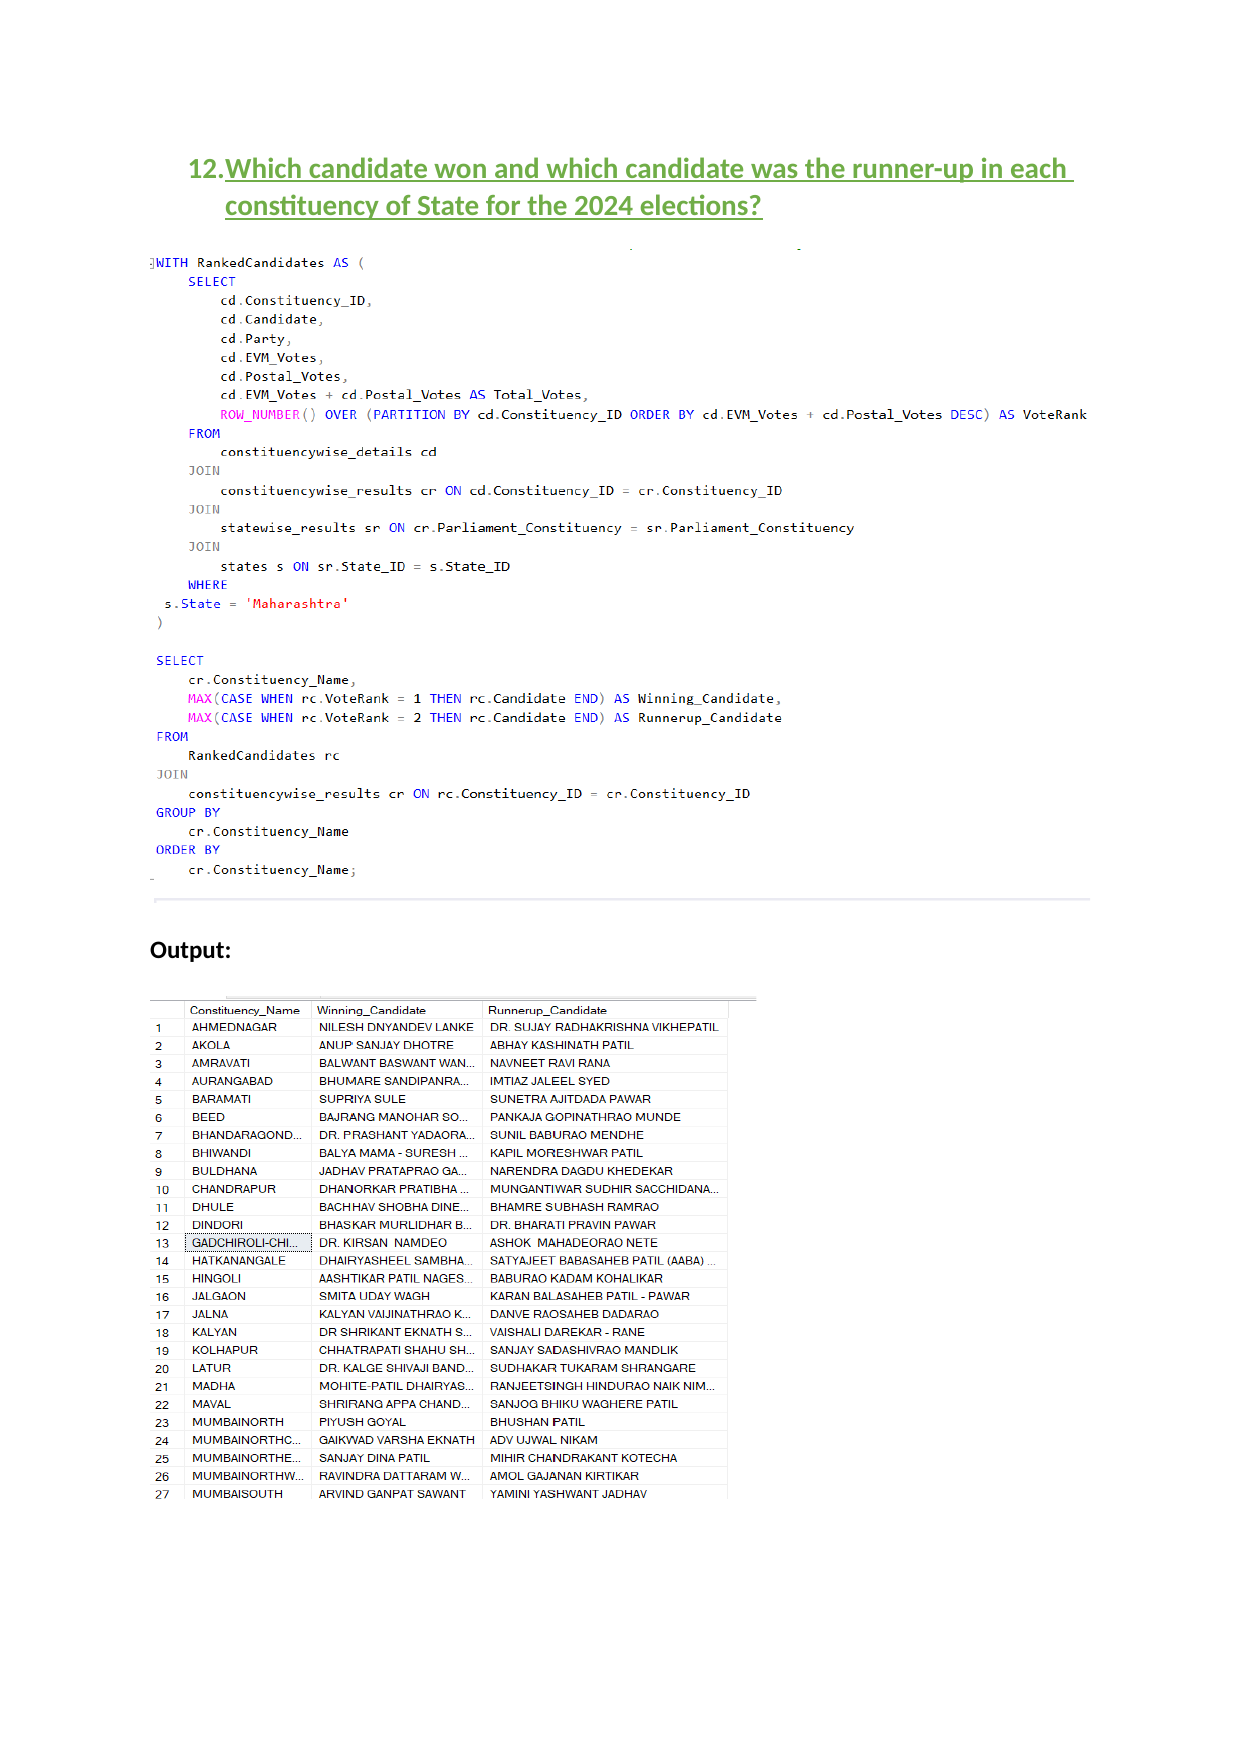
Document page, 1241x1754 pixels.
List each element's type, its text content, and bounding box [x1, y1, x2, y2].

subtitle Which candidate won and which candidate was the runner-up in each constituency of State for the 2024 elections? [187, 150, 1090, 223]
text Output: [150, 934, 1090, 965]
